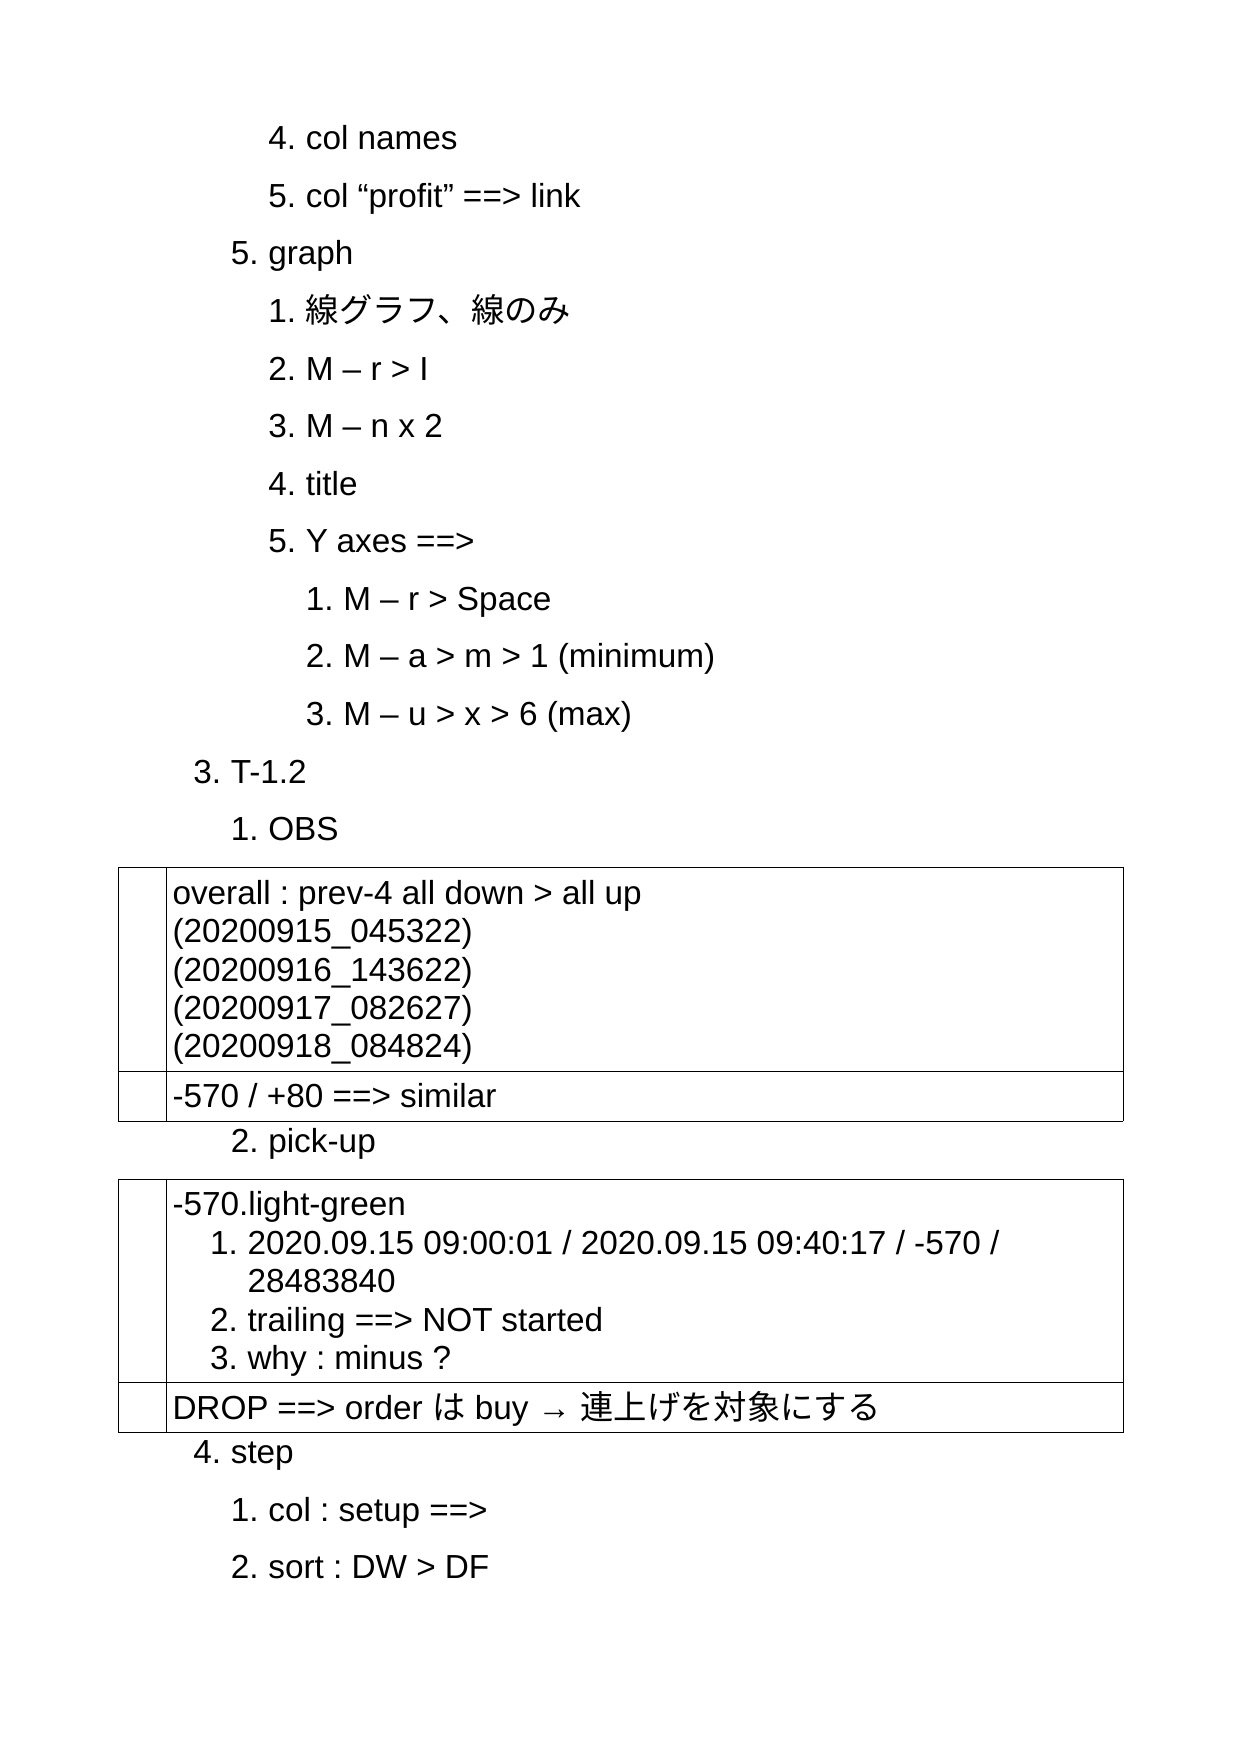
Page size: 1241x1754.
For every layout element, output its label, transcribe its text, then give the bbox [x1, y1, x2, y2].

list Y axes ==> [268, 521, 1122, 560]
list graph [231, 233, 1122, 272]
list col : setup ==> [231, 1490, 1122, 1528]
list M – r > Space [306, 579, 1122, 617]
list T-1.2 [193, 752, 1122, 790]
table_header -570.light-green 2020.09.15 09:00:01 / 2020.09.15 09:40:17 / -570 / 28483840 trailing ==> NOT started why : minus ? [167, 1180, 1123, 1382]
list pick-up [231, 1122, 1122, 1159]
list M – a > m > 1 (minimum) [306, 637, 1122, 675]
table_cell -570 / +80 ==> similar [167, 1072, 1123, 1121]
list sort : DW > DF [231, 1547, 1122, 1586]
list step [193, 1433, 1122, 1471]
table_cell [119, 1383, 166, 1432]
table_header [119, 868, 166, 1071]
table_header overall : prev-4 all down > all up (20200915_045322) (20200916_143622) (20200917_082627) (20200918_084824) [167, 868, 1123, 1071]
list M – n x 2 [268, 406, 1122, 444]
table_header [119, 1180, 166, 1382]
list OBS [231, 809, 1122, 848]
list 線グラフ、線のみ [268, 291, 1122, 329]
list col “profit” ==> link [268, 176, 1122, 214]
list M – u > x > 6 (max) [306, 694, 1122, 733]
list M – r > I [268, 348, 1122, 387]
list col names [268, 118, 1122, 157]
list title [268, 464, 1122, 502]
table_cell [119, 1072, 166, 1121]
table_cell DROP ==> order は buy → 連上げを対象にする [167, 1383, 1123, 1432]
